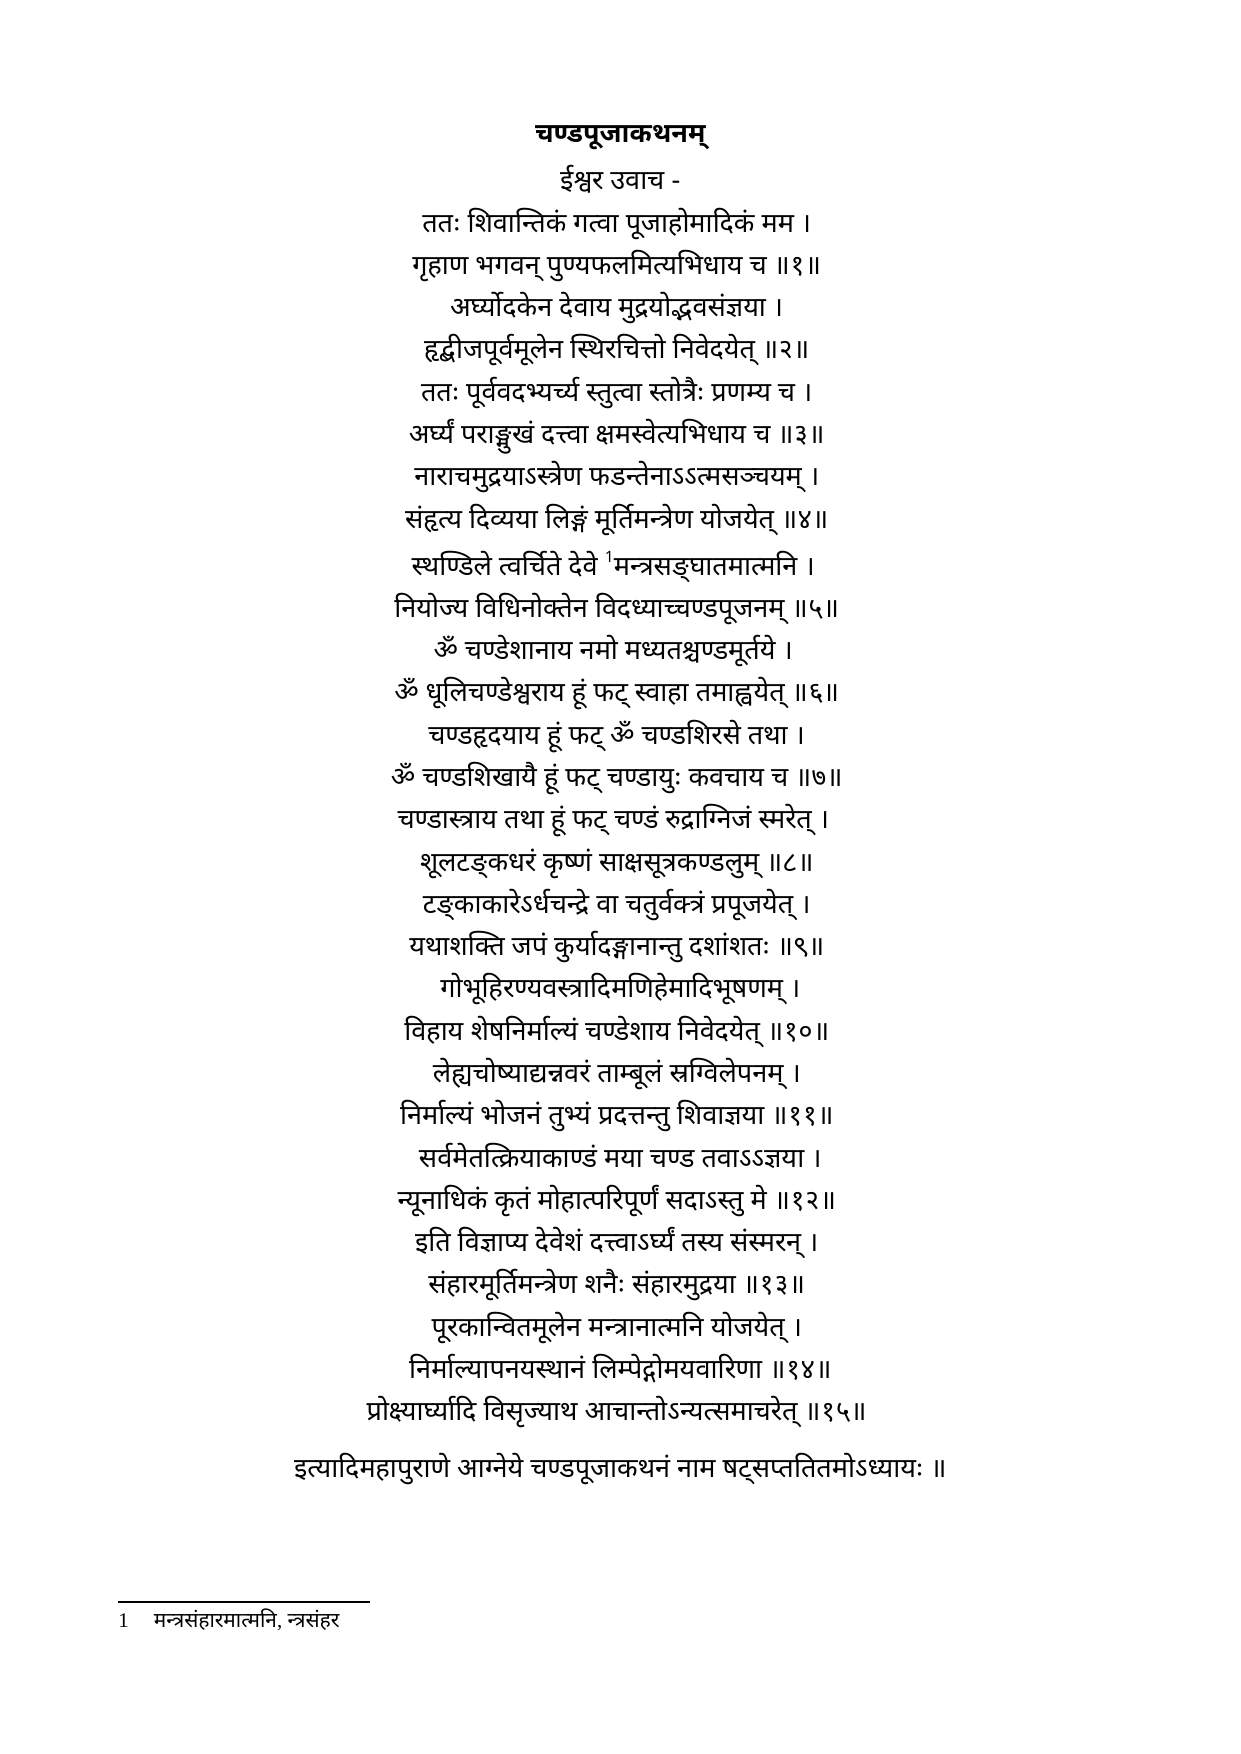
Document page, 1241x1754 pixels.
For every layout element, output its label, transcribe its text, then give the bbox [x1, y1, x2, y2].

text चण्डपूजाकथनम् ईश्वर उवाच - ततः शिवान्तिकं गत्वा पूजाहोमादिकं मम । गृहाण भगवन् पुण्यफलमित्यभिधाय च ॥१॥ अर्घ्योदकेन देवाय मुद्रयोद्भवसंज्ञया । हृद्बीजपूर्वमूलेन स्थिरचित्तो निवेदयेत् ॥२॥ ततः पूर्ववदभ्यर्च्य स्तुत्वा स्तोत्रैः प्रणम्य च । अर्घ्यं पराङ्मुखं दत्त्वा क्षमस्वेत्यभिधाय च ॥३॥ नाराचमुद्रयाऽस्त्रेण फडन्तेनाऽऽत्मसञ्चयम् । संहृत्य दिव्यया लिङ्गं मूर्तिमन्त्रेण योजयेत् ॥४॥ स्थण्डिले त्वर्चिते देवे मन्त्रसङ्घातमात्मनि । नियोज्य विधिनोक्तेन विदध्याच्चण्डपूजनम् ॥५॥ ॐ चण्डेशानाय नमो मध्यतश्चण्डमूर्तये । ॐ धूलिचण्डेश्वराय हूं फट् स्वाहा तमाह्वयेत् ॥६॥ चण्डहृदयाय हूं फट् ॐ चण्डशिरसे तथा । ॐ चण्डशिखायै हूं फट् चण्डायुः कवचाय च ॥७॥ चण्डास्त्राय तथा हूं फट् चण्डं रुद्राग्निजं स्मरेत् । शूलटङ्कधरं कृष्णं साक्षसूत्रकण्डलुम् ॥८॥ टङ्काकारेऽर्धचन्द्रे वा चतुर्वक्त्रं प्रपूजयेत् । [118, 118, 1122, 924]
text इत्यादिमहापुराणे आग्नेये चण्डपूजाकथनं नाम षट्सप्ततितमोऽध्यायः ॥ [118, 1453, 1122, 1489]
text यथाशक्ति जपं कुर्यादङ्गानान्तु दशांशतः ॥९॥ गोभूहिरण्यवस्त्रादिमणिहेमादिभूषणम् । विहाय शेषनिर्माल्यं चण्डेशाय निवेदयेत् ॥१०॥ लेह्यचोष्याद्यन्नवरं ताम्बूलं स्रग्विलेपनम् । निर्माल्यं भोजनं तुभ्यं प्रदत्तन्तु शिवाज्ञया ॥११॥ सर्वमेतत्क्रियाकाण्डं मया चण्ड तवाऽऽज्ञया । न्यूनाधिकं कृतं मोहात्परिपूर्णं सदाऽस्तु मे ॥१२॥ इति विज्ञाप्य देवेशं दत्त्वाऽर्घ्यं तस्य संस्मरन् । संहारमूर्तिमन्त्रेण शनैः संहारमुद्रया ॥१३॥ पूरकान्वितमूलेन मन्त्रानात्मनि योजयेत् । निर्माल्यापनयस्थानं लिम्पेद्गोमयवारिणा ॥१४॥ प्रोक्ष्यार्घ्यादि विसृज्याथ आचान्तोऽन्यत्समाचरेत् ॥१५॥ [118, 931, 1122, 1432]
text मन्त्रसंहारमात्मनि, न्त्रसंहर [118, 1608, 1122, 1636]
